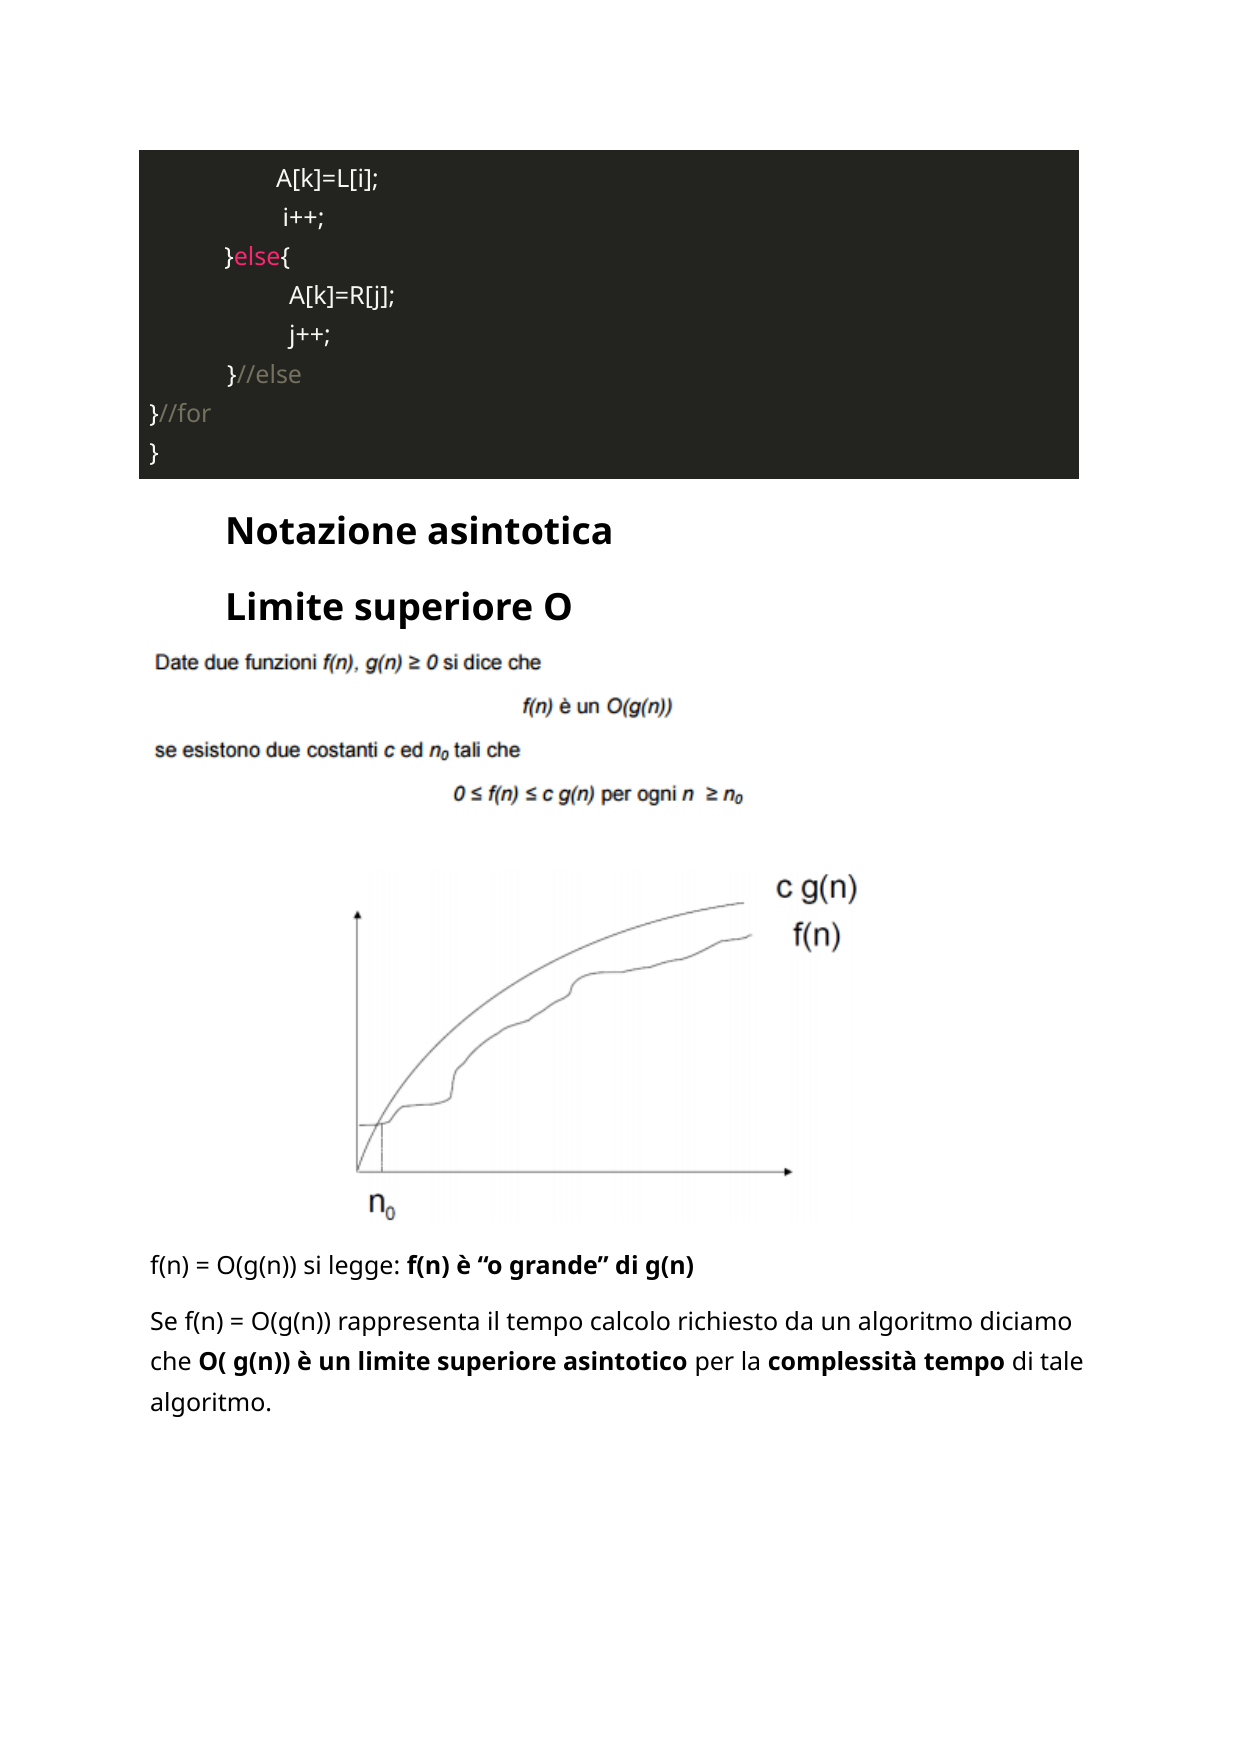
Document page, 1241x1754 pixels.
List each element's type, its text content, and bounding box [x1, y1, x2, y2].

text Se f(n) = O(g(n)) rappresenta il tempo calcolo richiesto da un algoritmo diciamo che O( g(n)) è un limite superiore asintotico per la complessità tempo di tale algoritmo. [150, 1303, 1090, 1419]
subtitle Limite superiore O [150, 580, 1090, 631]
subtitle Notazione asintotica [150, 504, 1090, 555]
text f(n) = O(g(n)) si legge: f(n) è “o grande” di g(n) [150, 1248, 1090, 1282]
table_header A[k]=L[i]; i++; }else{ A[k]=R[j]; j++; }//else }//for } [139, 150, 1079, 479]
picture [150, 643, 874, 1228]
